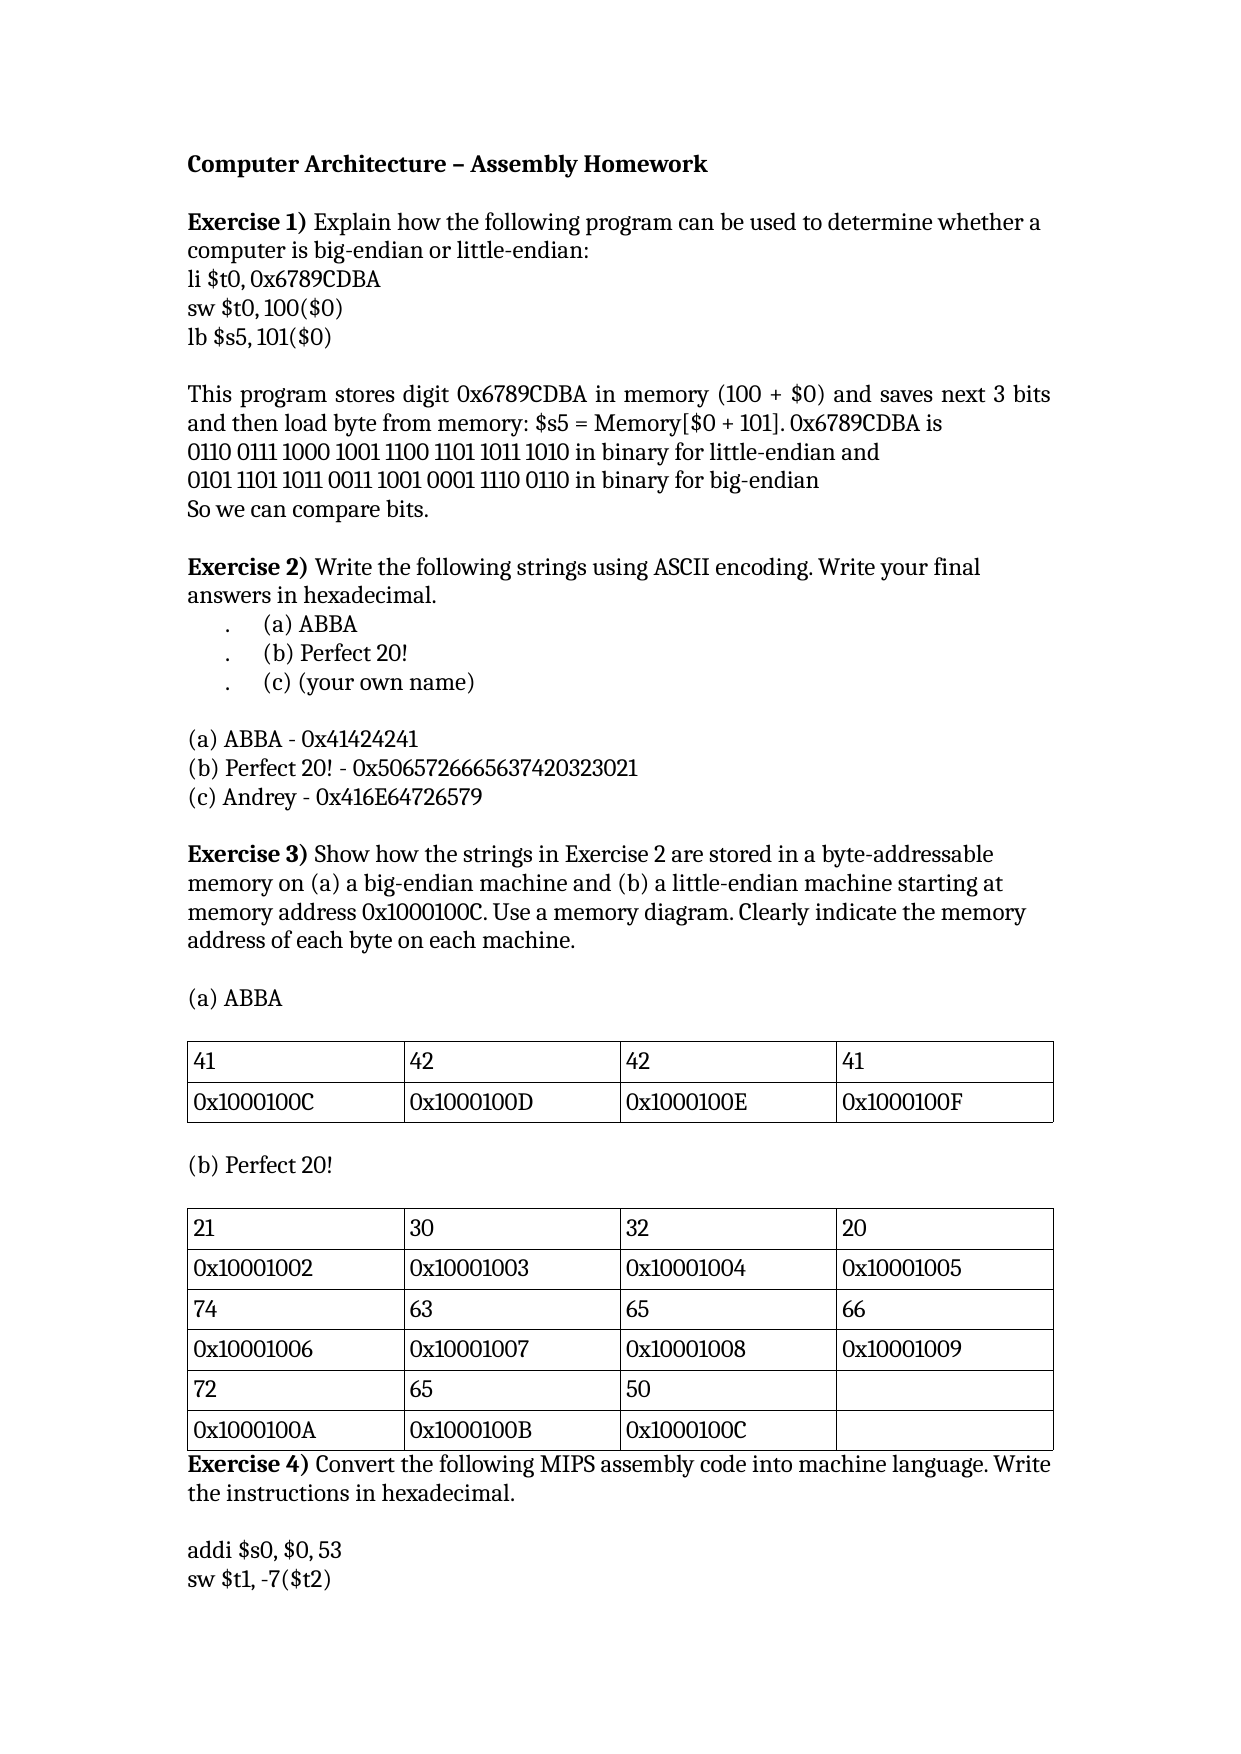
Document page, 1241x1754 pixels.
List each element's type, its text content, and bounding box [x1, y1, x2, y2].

table_cell 0x10001005 [837, 1250, 1053, 1289]
table_cell 0x10001008 [621, 1330, 836, 1369]
table_cell 0x1000100E [621, 1083, 836, 1122]
table_cell 0x10001004 [621, 1250, 836, 1289]
table_header 41 [837, 1042, 1053, 1082]
table_header 42 [621, 1042, 836, 1082]
text (b) Perfect 20! [187, 1151, 1053, 1179]
table_header 21 [188, 1209, 404, 1248]
table_header 42 [405, 1042, 620, 1082]
text Exercise 2) Write the following strings using ASCII encoding. Write your final answers in hexadecimal. [187, 552, 1053, 610]
text 0110 0111 1000 1001 1100 1101 1011 1010 in binary for little-endian and [187, 437, 1053, 466]
table_cell [837, 1371, 1053, 1410]
table_cell 0x10001006 [188, 1330, 404, 1369]
table_cell 66 [837, 1290, 1053, 1329]
table_cell 0x1000100A [188, 1411, 404, 1450]
table_cell 0x1000100C [621, 1411, 836, 1450]
table_cell 65 [621, 1290, 836, 1329]
text Exercise 1) Explain how the following program can be used to determine whether a computer is big-endian or little-endian: [187, 207, 1053, 265]
table_cell 50 [621, 1371, 836, 1410]
table_header 30 [405, 1209, 620, 1248]
text Exercise 4) Convert the following MIPS assembly code into machine language. Write the instructions in hexadecimal. [187, 1451, 1053, 1508]
text Computer Architecture – Assembly Homework [187, 150, 1053, 179]
text 0101 1101 1011 0011 1001 0001 1110 0110 in binary for big-endian [187, 466, 1053, 495]
table_header 20 [837, 1209, 1053, 1248]
text This program stores digit 0x6789CDBA in memory (100 + $0) and saves next 3 bits and then load byte from memory: $s5 = Memory[$0 + 101]. 0x6789CDBA is [187, 380, 1053, 437]
text (a) ABBA - 0x41424241 [187, 725, 1053, 754]
text addi $s0, $0, 53 [187, 1536, 1053, 1565]
table_cell 72 [188, 1371, 404, 1410]
table_cell 63 [405, 1290, 620, 1329]
table_header 32 [621, 1209, 836, 1248]
text sw $t1, -7($t2) [187, 1565, 1053, 1594]
table_cell 0x10001009 [837, 1330, 1053, 1369]
table_cell 0x10001007 [405, 1330, 620, 1369]
list (b) Perfect 20! [225, 639, 1053, 667]
table_cell 74 [188, 1290, 404, 1329]
table_cell 0x10001002 [188, 1250, 404, 1289]
table_cell 0x10001003 [405, 1250, 620, 1289]
list (c) (your own name) [225, 667, 1053, 696]
text (a) ABBA [187, 984, 1053, 1012]
table_cell [837, 1411, 1053, 1450]
text lb $s5, 101($0) [187, 322, 1053, 351]
table_header 41 [188, 1042, 404, 1082]
table_cell 0x1000100F [837, 1083, 1053, 1122]
table_cell 65 [405, 1371, 620, 1410]
table_cell 0x1000100C [188, 1083, 404, 1122]
text So we can compare bits. [187, 495, 1053, 524]
text sw $t0, 100($0) [187, 294, 1053, 322]
text Exercise 3) Show how the strings in Exercise 2 are stored in a byte-addressable memory on (a) a big-endian machine and (b) a little-endian machine starting at memory address 0x1000100C. Use a memory diagram. Clearly indicate the memory address of each byte on each machine. [187, 840, 1053, 955]
table_cell 0x1000100D [405, 1083, 620, 1122]
text (b) Perfect 20! - 0x5065726665637420323021 [187, 754, 1053, 782]
text li $t0, 0x6789CDBA [187, 265, 1053, 294]
text (c) Andrey - 0x416E64726579 [187, 782, 1053, 811]
list (a) ABBA [225, 610, 1053, 639]
table_cell 0x1000100B [405, 1411, 620, 1450]
